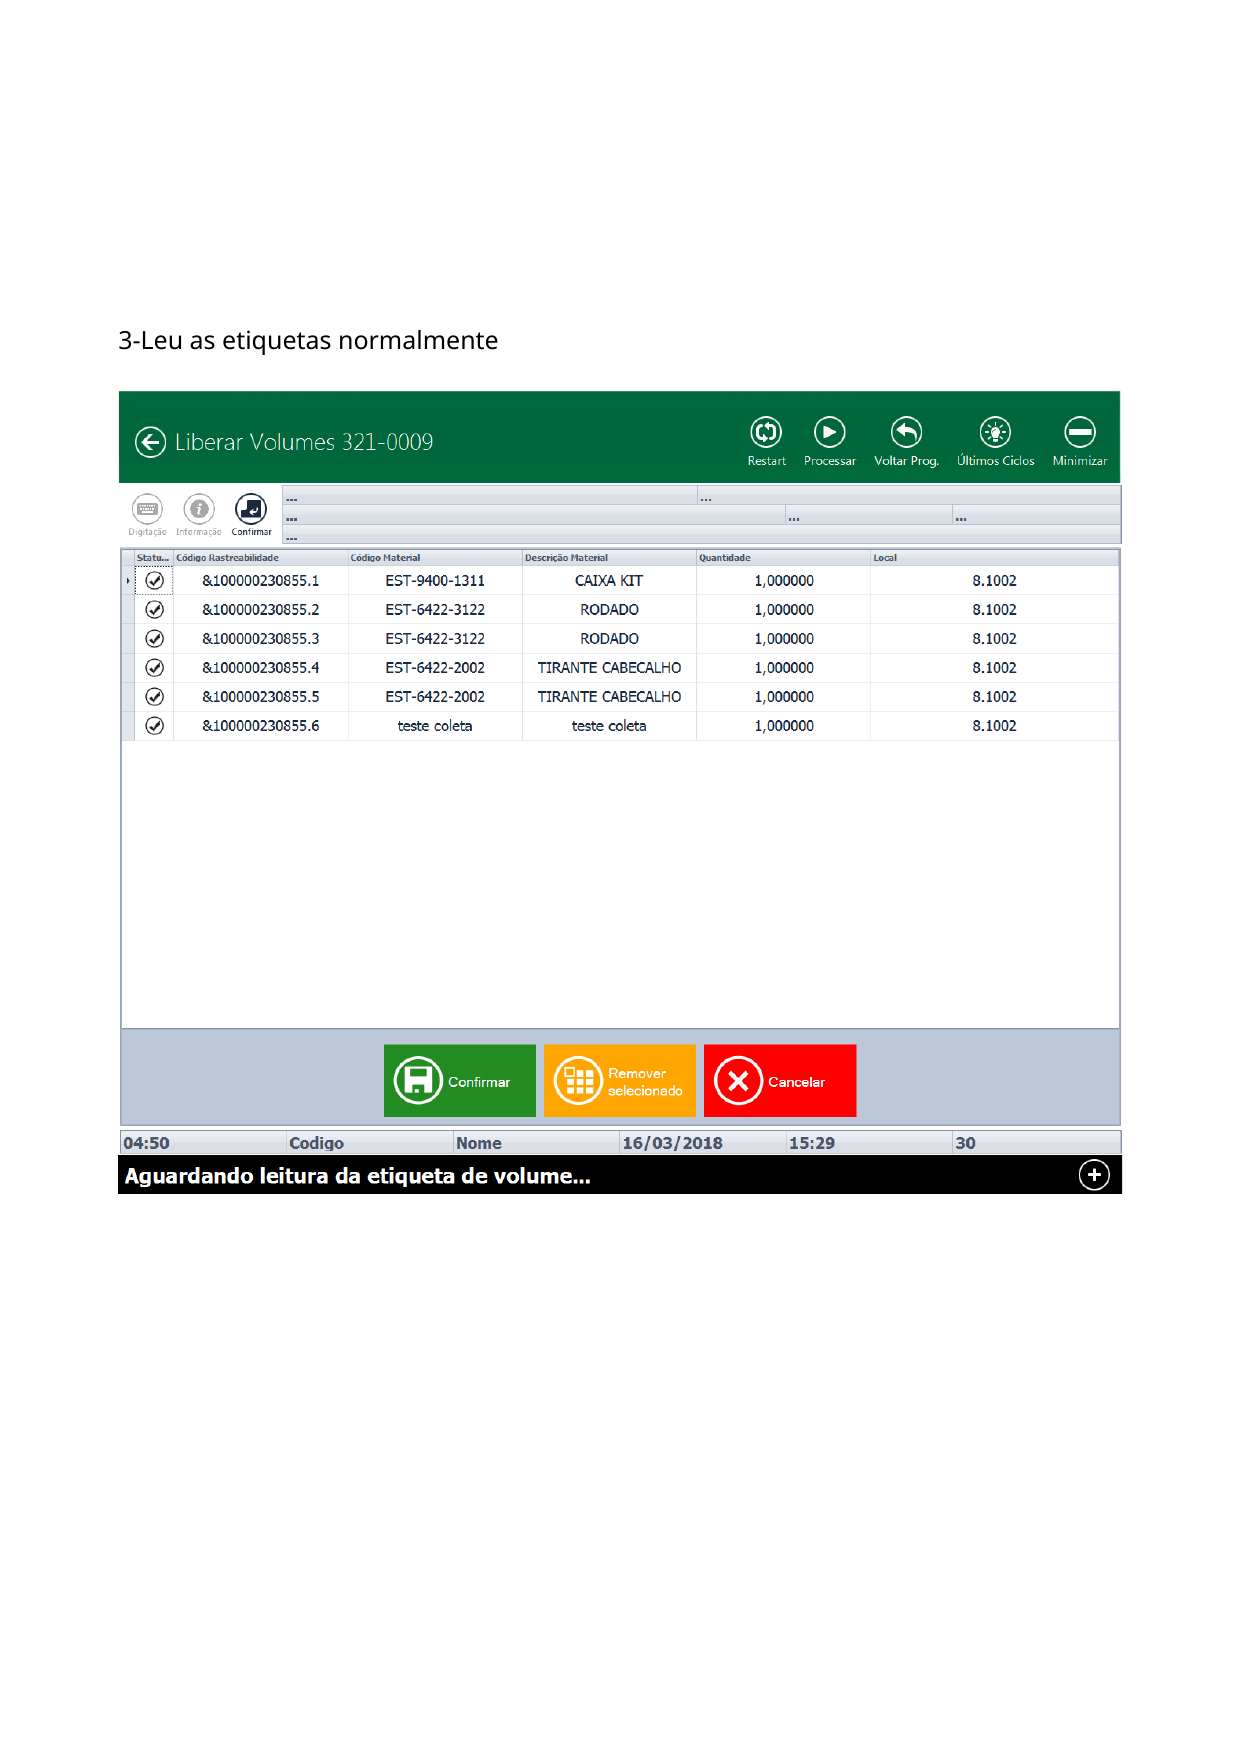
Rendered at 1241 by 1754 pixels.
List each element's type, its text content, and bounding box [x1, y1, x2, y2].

picture [118, 390, 1123, 1194]
text 3-Leu as etiquetas normalmente [118, 322, 1122, 357]
